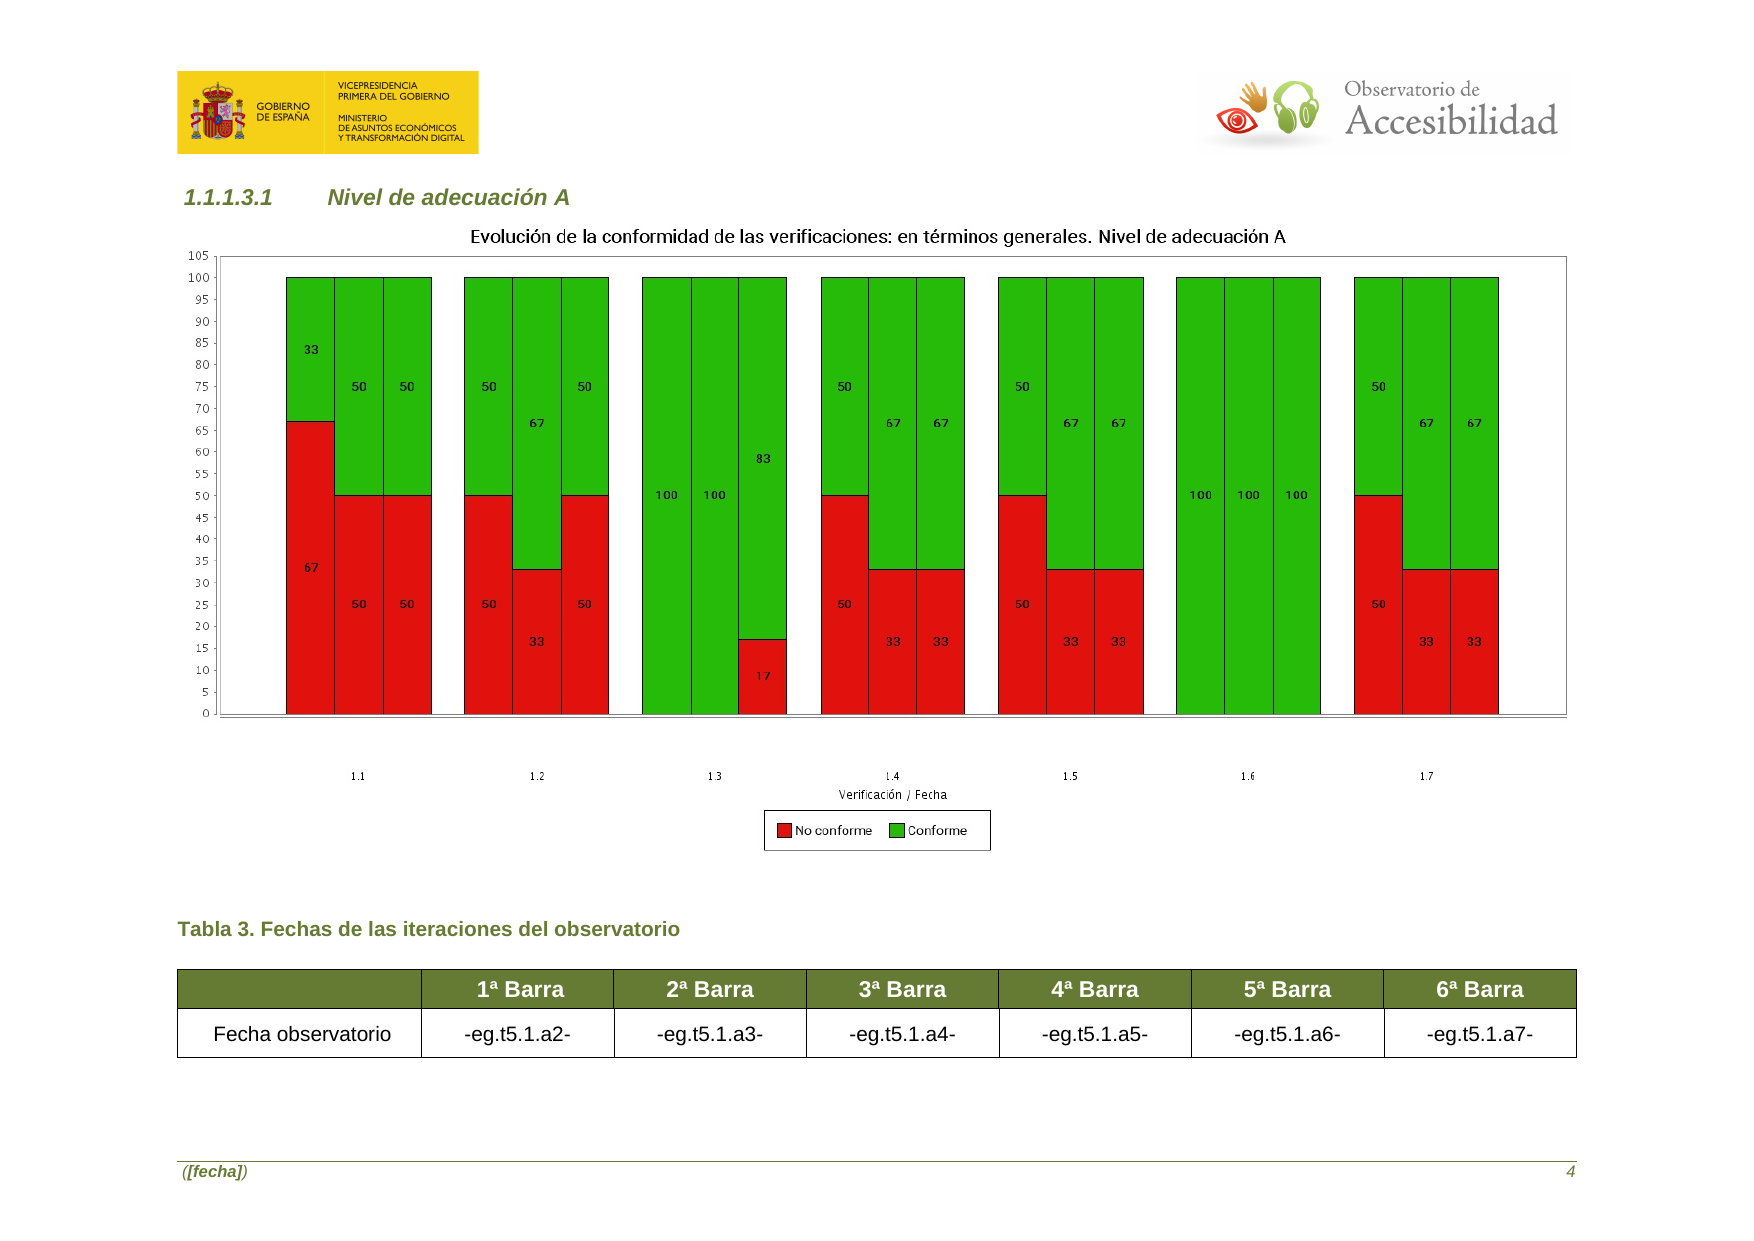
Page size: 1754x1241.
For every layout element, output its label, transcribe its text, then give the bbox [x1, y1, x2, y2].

text Tabla 3. Fechas de las iteraciones del observatorio [177, 917, 1577, 941]
table_header 4ª Barra [999, 970, 1191, 1008]
table_cell -eg.t5.1.a2- [422, 1009, 614, 1057]
table_header 3ª Barra [807, 970, 998, 1008]
picture [1196, 72, 1572, 154]
table_cell -eg.t5.1.a3- [615, 1009, 806, 1057]
table_cell -eg.t5.1.a5- [1000, 1009, 1191, 1057]
table_header 6ª Barra [1384, 970, 1576, 1008]
subtitle Nivel de adecuación A [177, 184, 1577, 211]
table_cell -eg.t5.1.a4- [807, 1009, 999, 1057]
table_cell -eg.t5.1.a6- [1192, 1009, 1384, 1057]
table_cell Fecha observatorio [178, 1009, 421, 1057]
table_header 2ª Barra [614, 970, 806, 1008]
table_header 5ª Barra [1192, 970, 1383, 1008]
table_header [178, 970, 421, 1008]
table_cell -eg.t5.1.a7- [1385, 1009, 1576, 1057]
picture [177, 71, 479, 154]
table_header 1ª Barra [422, 970, 613, 1008]
picture [177, 225, 1577, 851]
